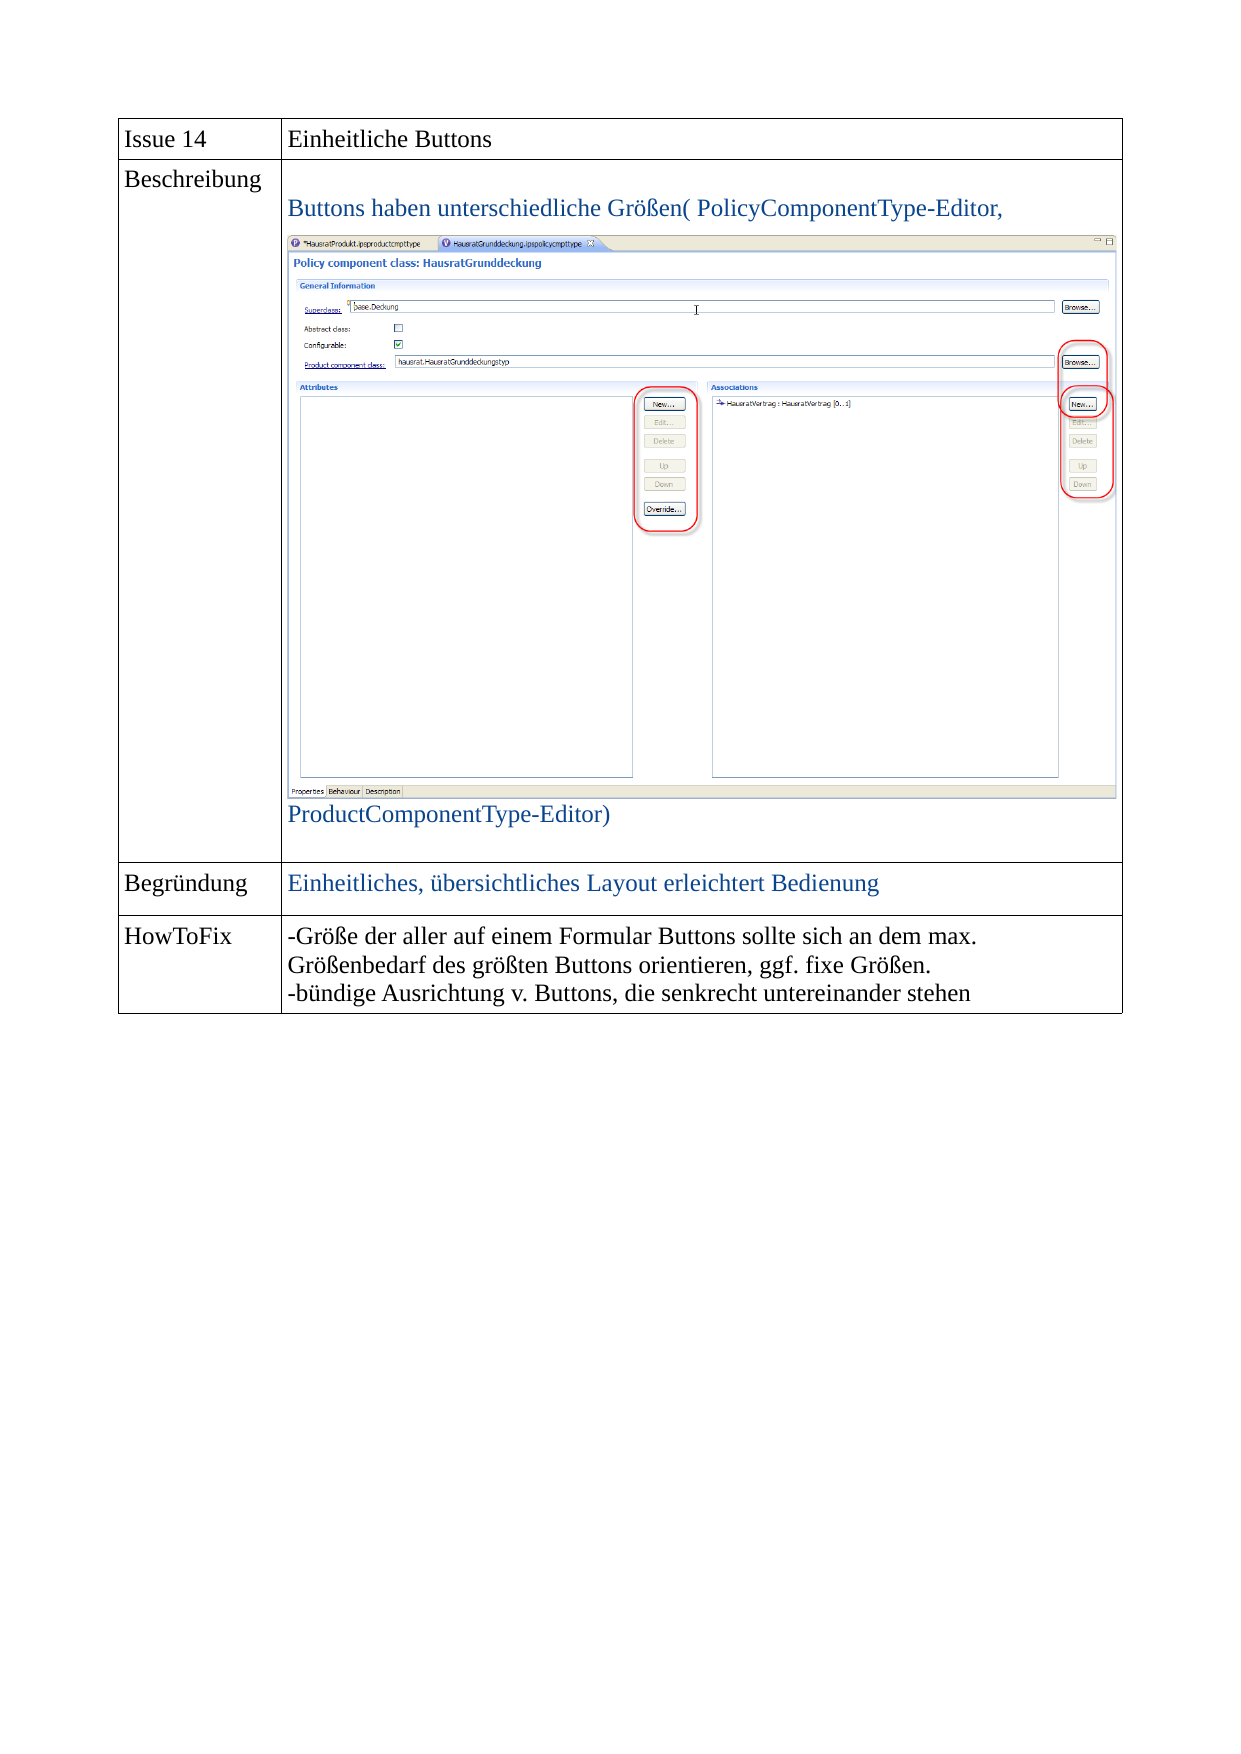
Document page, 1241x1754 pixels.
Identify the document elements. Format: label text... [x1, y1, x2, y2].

table_cell Beschreibung [119, 160, 281, 862]
picture [287, 235, 1117, 799]
table_cell -Größe der aller auf einem Formular Buttons sollte sich an dem max. Größenbedarf des größten Buttons orientieren, ggf. fixe Größen. -bündige Ausrichtung v. Buttons, die senkrecht untereinander stehen [282, 916, 1122, 1013]
table_header Einheitliche Buttons [282, 119, 1122, 158]
table_cell Einheitliches, übersichtliches Layout erleichtert Bedienung [282, 863, 1122, 915]
table_cell Begründung [119, 863, 281, 915]
table_cell Buttons haben unterschiedliche Größen( PolicyComponentType-Editor, ProductComponentType-Editor) [282, 160, 1122, 862]
table_cell HowToFix [119, 916, 281, 1013]
table_header Issue 14 [119, 119, 281, 158]
